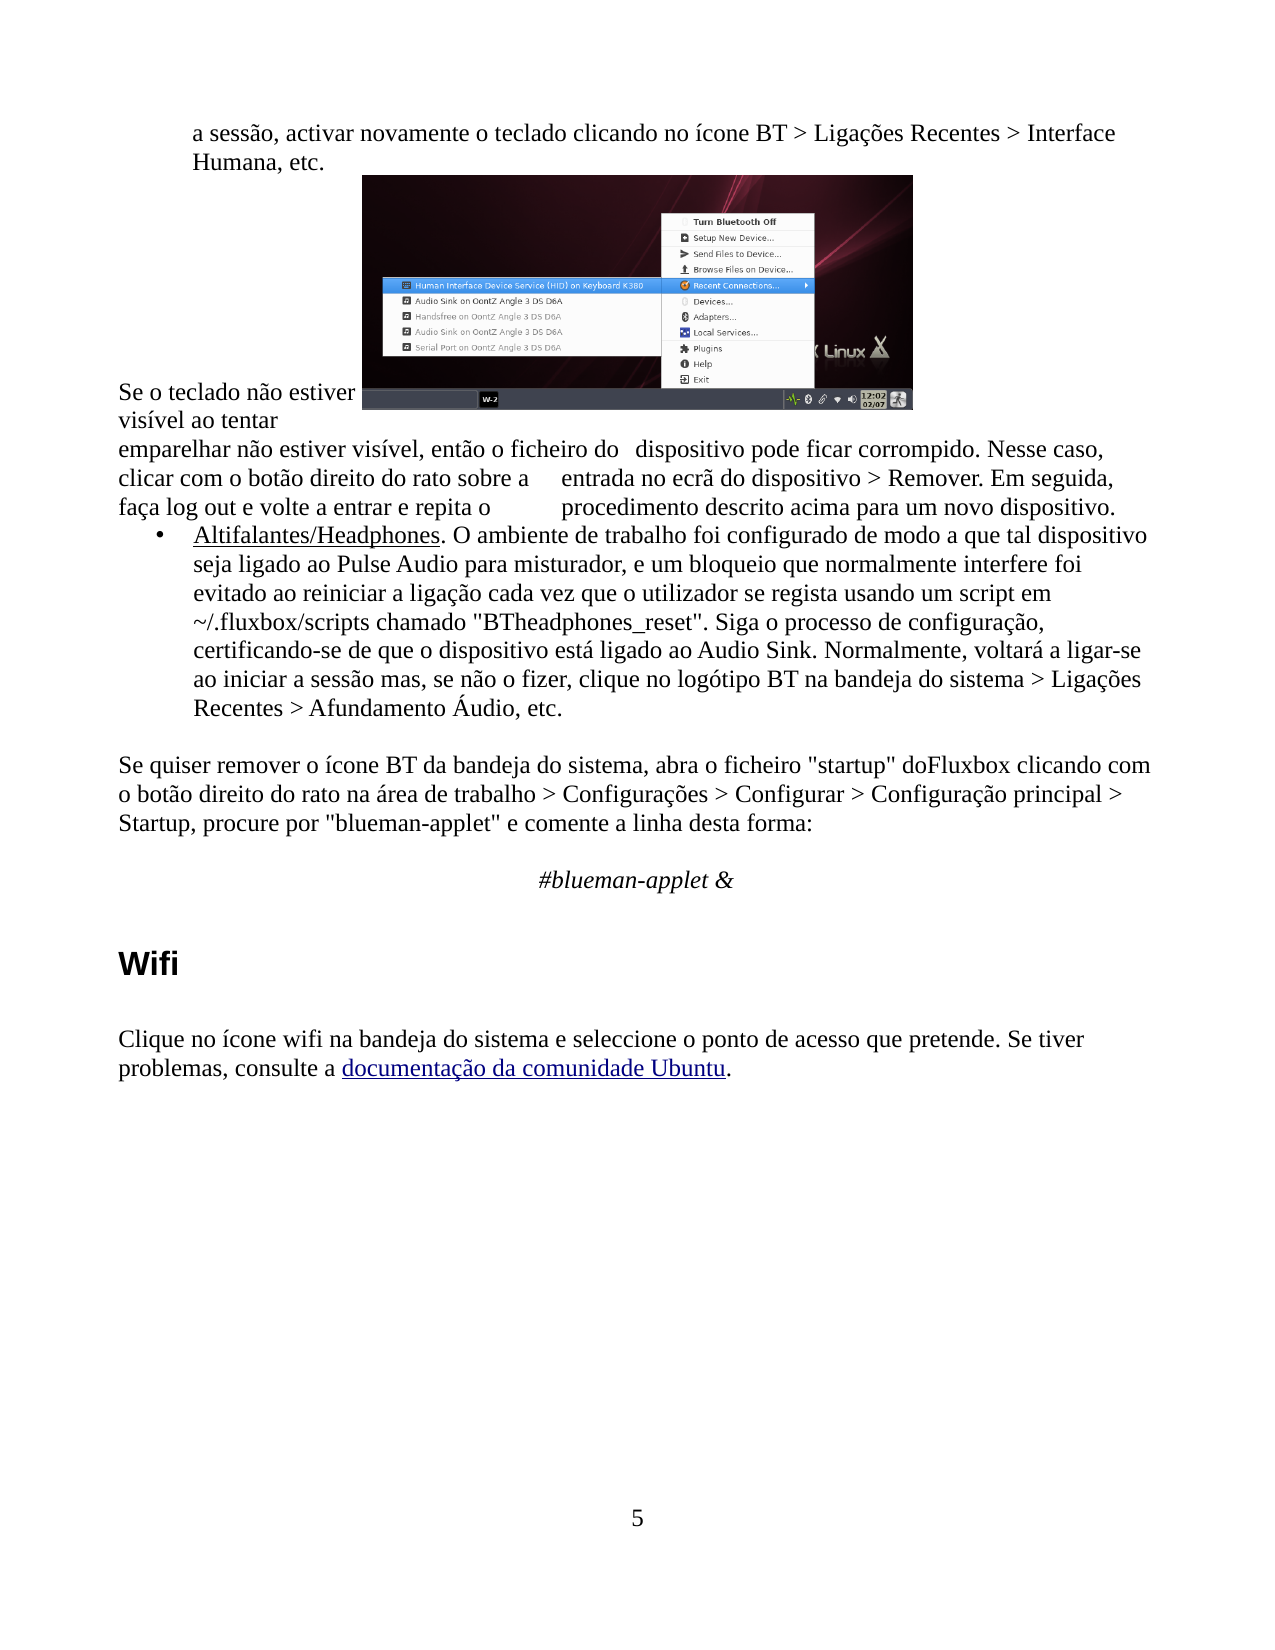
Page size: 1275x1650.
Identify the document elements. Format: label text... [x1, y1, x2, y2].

list Altifalantes/Headphones. O ambiente de trabalho foi configurado de modo a que tal dispositivo seja ligado ao Pulse Audio para misturador, e um bloqueio que normalmente interfere foi evitado ao reiniciar a ligação cada vez que o utilizador se regista usando um script em ~/.fluxbox/scripts chamado "BTheadphones_reset". Siga o processo de configuração, certificando-se de que o dispositivo está ligado ao Audio Sink. Normalmente, voltará a ligar-se ao iniciar a sessão mas, se não o fizer, clique no logótipo BT na bandeja do sistema > Ligações Recentes > Afundamento Áudio, etc. [156, 521, 1157, 722]
text Clique no ícone wifi na bandeja do sistema e seleccione o ponto de acesso que pretende. Se tiver problemas, consulte a documentação da comunidade Ubuntu. [118, 1024, 1157, 1081]
picture [362, 175, 913, 410]
subtitle Wifi [118, 944, 1157, 983]
text a sessão, activar novamente o teclado clicando no ícone BT > Ligações Recentes > Interface Humana, etc. [118, 118, 1157, 176]
text Se o teclado não estiver visível ao tentar emparelhar não estiver visível, então o ficheiro do dispositivo pode ficar corrompido. Nesse caso, clicar com o botão direito do rato sobre a entrada no ecrã do dispositivo > Remover. Em seguida, faça log out e volte a entrar e repita o procedimento descrito acima para um novo dispositivo. [118, 377, 1157, 521]
text #blueman-applet & [118, 866, 1157, 894]
text Se quiser remover o ícone BT da bandeja do sistema, abra o ficheiro "startup" doFluxbox clicando com o botão direito do rato na área de trabalho > Configurações > Configurar > Configuração principal > Startup, procure por "blueman-applet" e comente a linha desta forma: [118, 751, 1157, 837]
